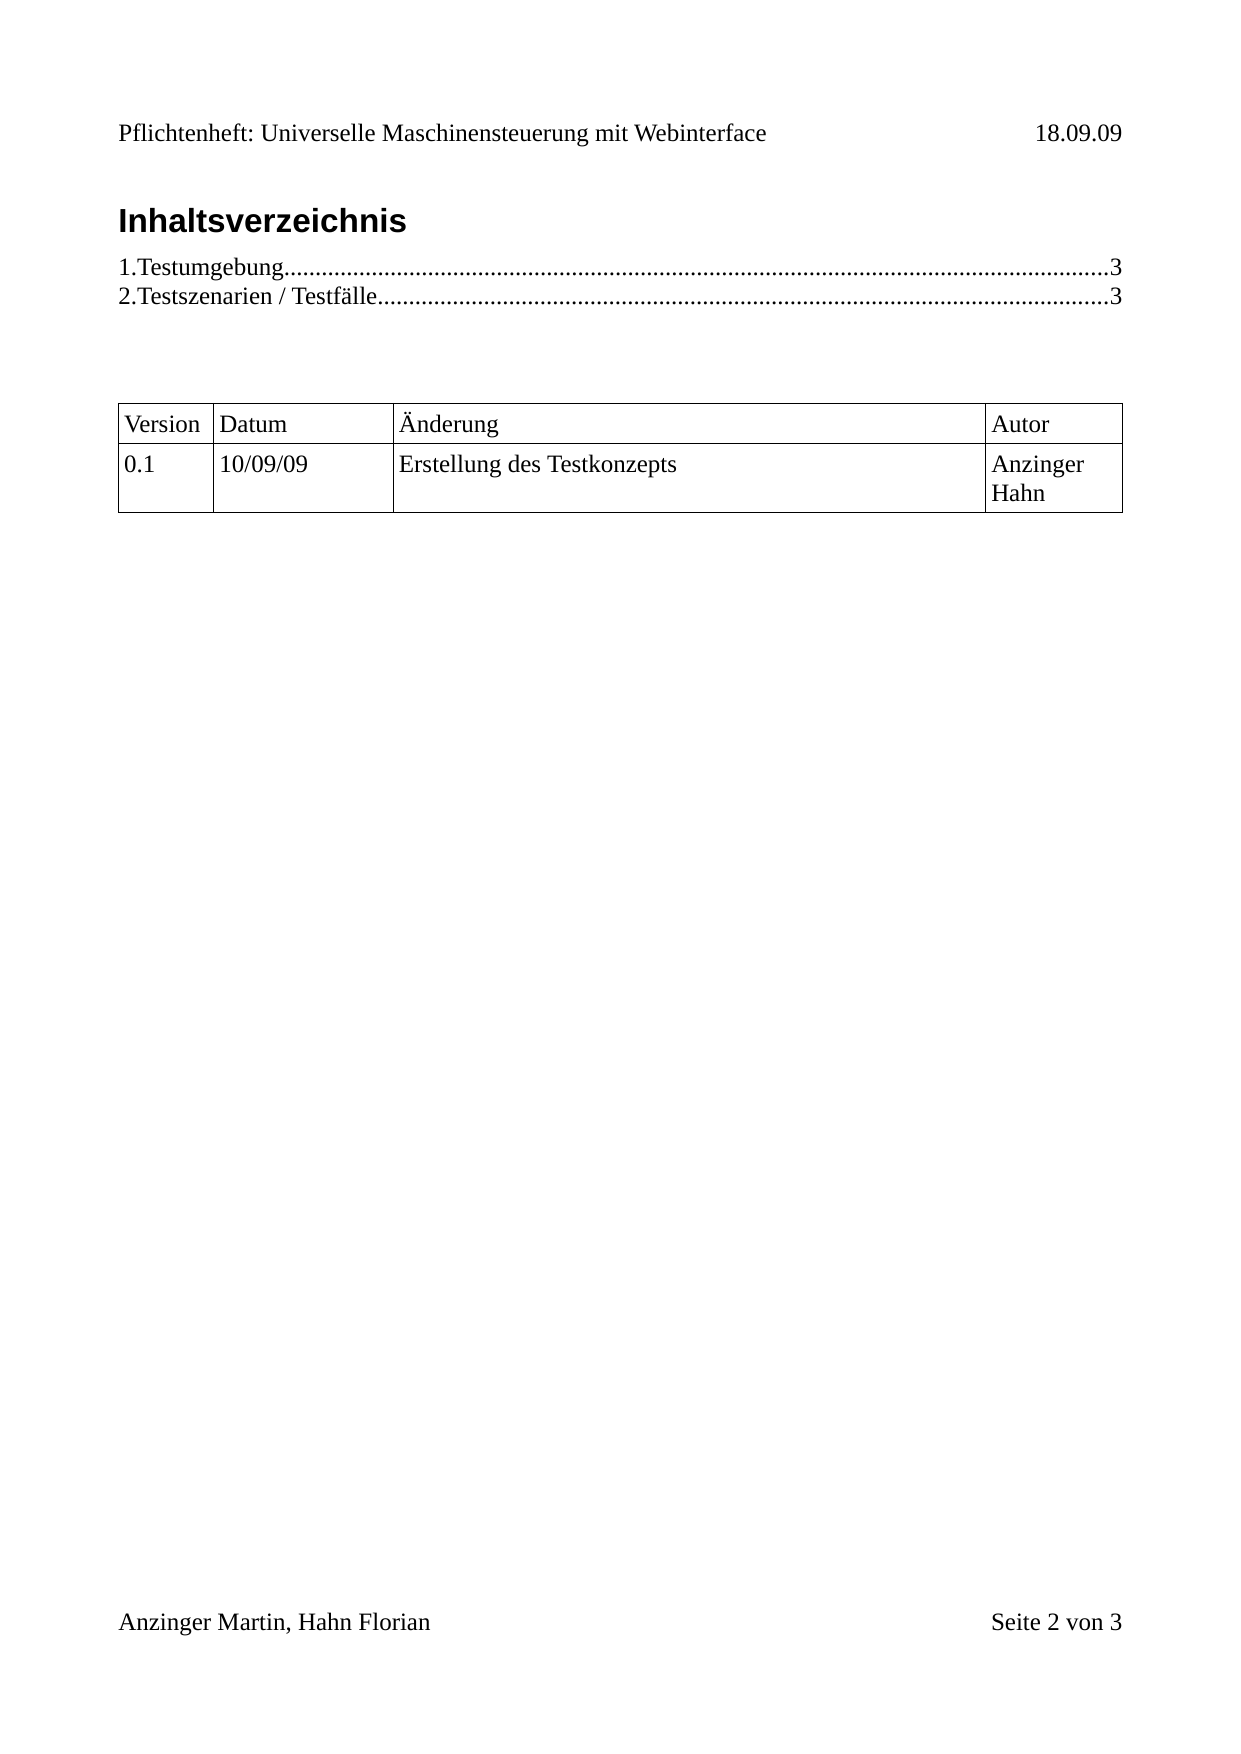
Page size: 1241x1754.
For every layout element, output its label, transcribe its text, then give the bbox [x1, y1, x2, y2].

text 1.Testumgebung 3 [118, 252, 1122, 281]
table_header Autor [986, 404, 1122, 443]
subtitle Inhaltsverzeichnis [118, 201, 1122, 240]
table_header Änderung [394, 404, 985, 443]
table_cell Erstellung des Testkonzepts [394, 444, 985, 512]
text 2.Testszenarien / Testfälle 3 [118, 281, 1122, 310]
table_cell 09.10.09 [214, 444, 393, 512]
table_header Datum [214, 404, 393, 443]
table_cell Anzinger Hahn [986, 444, 1122, 512]
table_header Version [119, 404, 213, 443]
table_cell 0.1 [119, 444, 213, 512]
